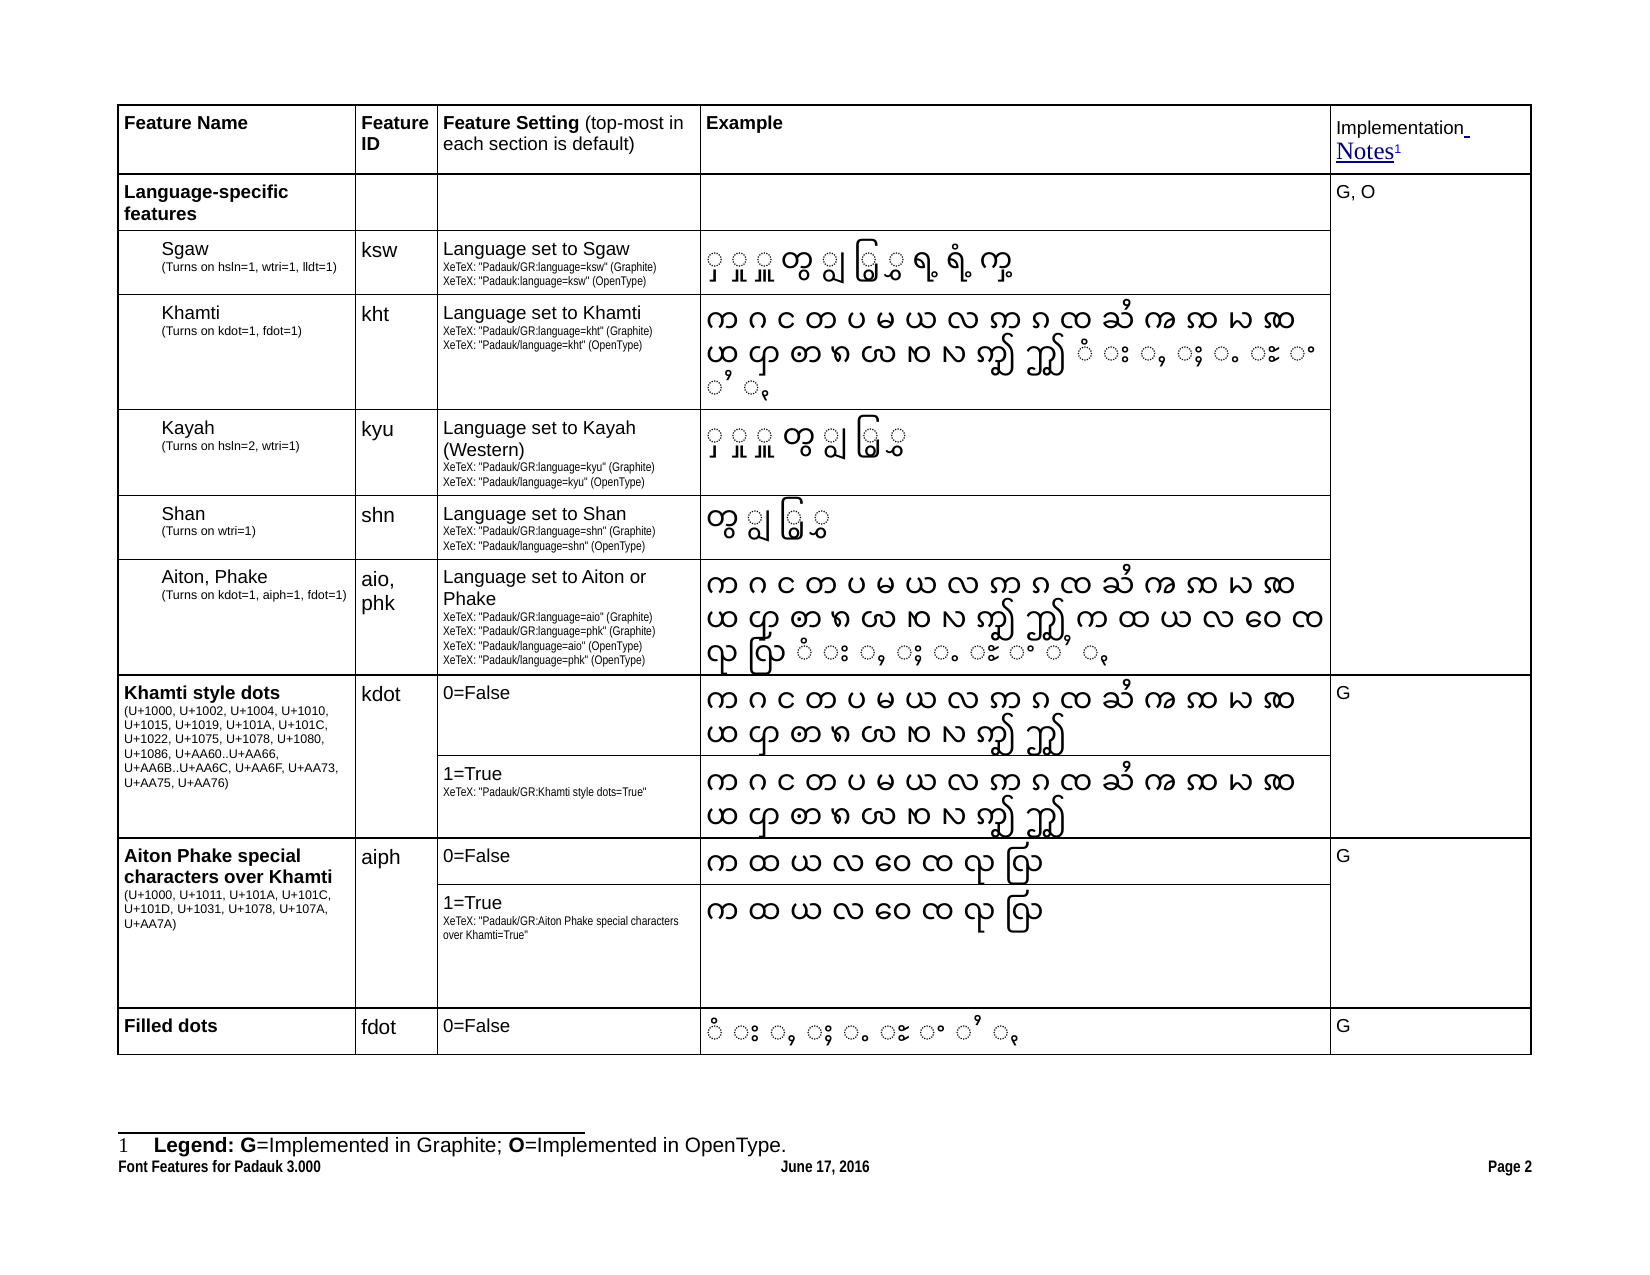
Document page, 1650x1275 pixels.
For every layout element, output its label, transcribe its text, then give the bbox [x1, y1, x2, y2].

table_cell G [1331, 839, 1530, 1007]
table_cell aio, phk [356, 560, 437, 674]
table_header Feature Name [119, 106, 355, 173]
table_cell ှ ှု ှူ တွ ျွ ြွ ွှ ရ့ ရံ့ ကှ့ [701, 231, 1330, 294]
table_cell Language-specific features [119, 175, 355, 230]
table_cell 0=False [438, 839, 700, 884]
table_cell 0=False [438, 676, 700, 755]
table_cell Khamti style dots (U+1000, U+1002, U+1004, U+1010, U+1015, U+1019, U+101A, U+101C, U+1022, U+1075, U+1078, U+1080, U+1086, U+AA60..U+AA66, U+AA6B..U+AA6C, U+AA6F, U+AA73, U+AA75, U+AA76) [119, 676, 355, 837]
table_cell Language set to Shan XeTeX: "Padauk/GR:language=shn" (Graphite) XeTeX: "Padauk/language=shn" (OpenType) [438, 496, 700, 558]
table_header Feature Setting (top-most in each section is default) [438, 106, 700, 173]
table_cell [356, 175, 437, 230]
table_cell kyu [356, 410, 437, 495]
table_cell ှ ှု ှူ တွ ျွ ြွ ွှ [701, 410, 1330, 495]
table_cell Khamti (Turns on kdot=1, fdot=1) [119, 295, 355, 409]
table_cell Language set to Aiton or Phake XeTeX: "Padauk/GR:language=aio" (Graphite) XeTeX: "Padauk/GR:language=phk" (Graphite) XeTeX: "Padauk/language=aio" (OpenType) XeTeX: "Padauk/language=phk" (OpenType) [438, 560, 700, 674]
table_cell 0=False [438, 1009, 700, 1054]
table_cell က ဂ င တ ပ မ ယ လ ဢ ၵ ၸ ႀႆ ꩠ ꩡ ꩢ ꩣ ꩤ ꩥ ꩦ ꩫ ꩬ ꩯ ꩳ ꩵ ꩶ ံ း ႇ ႈ ႉ ႊ ႚ ႛ ꩻ [701, 295, 1330, 409]
table_header Feature ID [356, 106, 437, 173]
table_cell shn [356, 496, 437, 558]
table_cell kdot [356, 676, 437, 837]
table_cell [701, 175, 1330, 230]
table_header Implementation Notes [1331, 106, 1530, 173]
table_cell က ထ ယ လ ဝေ ၸ ၺ ꩺ [701, 839, 1330, 884]
table_cell တွ ျွ ြွ ွှ [701, 496, 1330, 558]
table_cell G [1331, 1009, 1530, 1054]
table_cell ံ း ႇ ႈ ႉ ႊ ႚ ႛ ꩻ [701, 1009, 1330, 1054]
table_cell Language set to Kayah (Western) XeTeX: "Padauk/GR:language=kyu" (Graphite) XeTeX: "Padauk/language=kyu" (OpenType) [438, 410, 700, 495]
table_cell Language set to Sgaw XeTeX: "Padauk/GR:language=ksw" (Graphite) XeTeX: "Padauk:language=ksw" (OpenType) [438, 231, 700, 294]
table_cell G, O [1331, 175, 1530, 674]
table_cell ksw [356, 231, 437, 294]
table_cell Sgaw (Turns on hsln=1, wtri=1, lldt=1) [119, 231, 355, 294]
table_cell က ဂ င တ ပ မ ယ လ ဢ ၵ ၸ ႀႆ ꩠ ꩡ ꩢ ꩣ ꩤ ꩥ ꩦ ꩫ ꩬ ꩯ ꩳ ꩵ ꩶ [701, 756, 1330, 837]
table_cell fdot [356, 1009, 437, 1054]
table_cell က ထ ယ လ ဝေ ၸ ၺ ꩺ [701, 885, 1330, 1007]
table_cell Language set to Khamti XeTeX: "Padauk/GR:language=kht" (Graphite) XeTeX: "Padauk/language=kht" (OpenType) [438, 295, 700, 409]
table_cell က ဂ င တ ပ မ ယ လ ဢ ၵ ၸ ႀႆ ꩠ ꩡ ꩢ ꩣ ꩤ ꩥ ꩦ ꩫ ꩬ ꩯ ꩳ ꩵ ꩶ က ထ ယ လ ဝေ ၸ ၺ ꩺ ံ း ႇ ႈ ႉ ႊ ႚ ႛ ꩻ [701, 560, 1330, 674]
table_header Example [701, 106, 1330, 173]
table_cell Shan (Turns on wtri=1) [119, 496, 355, 558]
table_cell G [1331, 676, 1530, 837]
table_cell Aiton Phake special characters over Khamti (U+1000, U+1011, U+101A, U+101C, U+101D, U+1031, U+1078, U+107A, U+AA7A) [119, 839, 355, 1007]
table_cell kht [356, 295, 437, 409]
table_cell aiph [356, 839, 437, 1007]
table_cell 1=True XeTeX: "Padauk/GR:Aiton Phake special characters over Khamti=True" [438, 885, 700, 1007]
table_cell 1=True XeTeX: "Padauk/GR:Khamti style dots=True" [438, 756, 700, 837]
table_cell [438, 175, 700, 230]
table_cell Filled dots [119, 1009, 355, 1054]
table_cell က ဂ င တ ပ မ ယ လ ဢ ၵ ၸ ႀႆ ꩠ ꩡ ꩢ ꩣ ꩤ ꩥ ꩦ ꩫ ꩬ ꩯ ꩳ ꩵ ꩶ [701, 676, 1330, 755]
table_cell Aiton, Phake (Turns on kdot=1, aiph=1, fdot=1) [119, 560, 355, 674]
table_cell Kayah (Turns on hsln=2, wtri=1) [119, 410, 355, 495]
